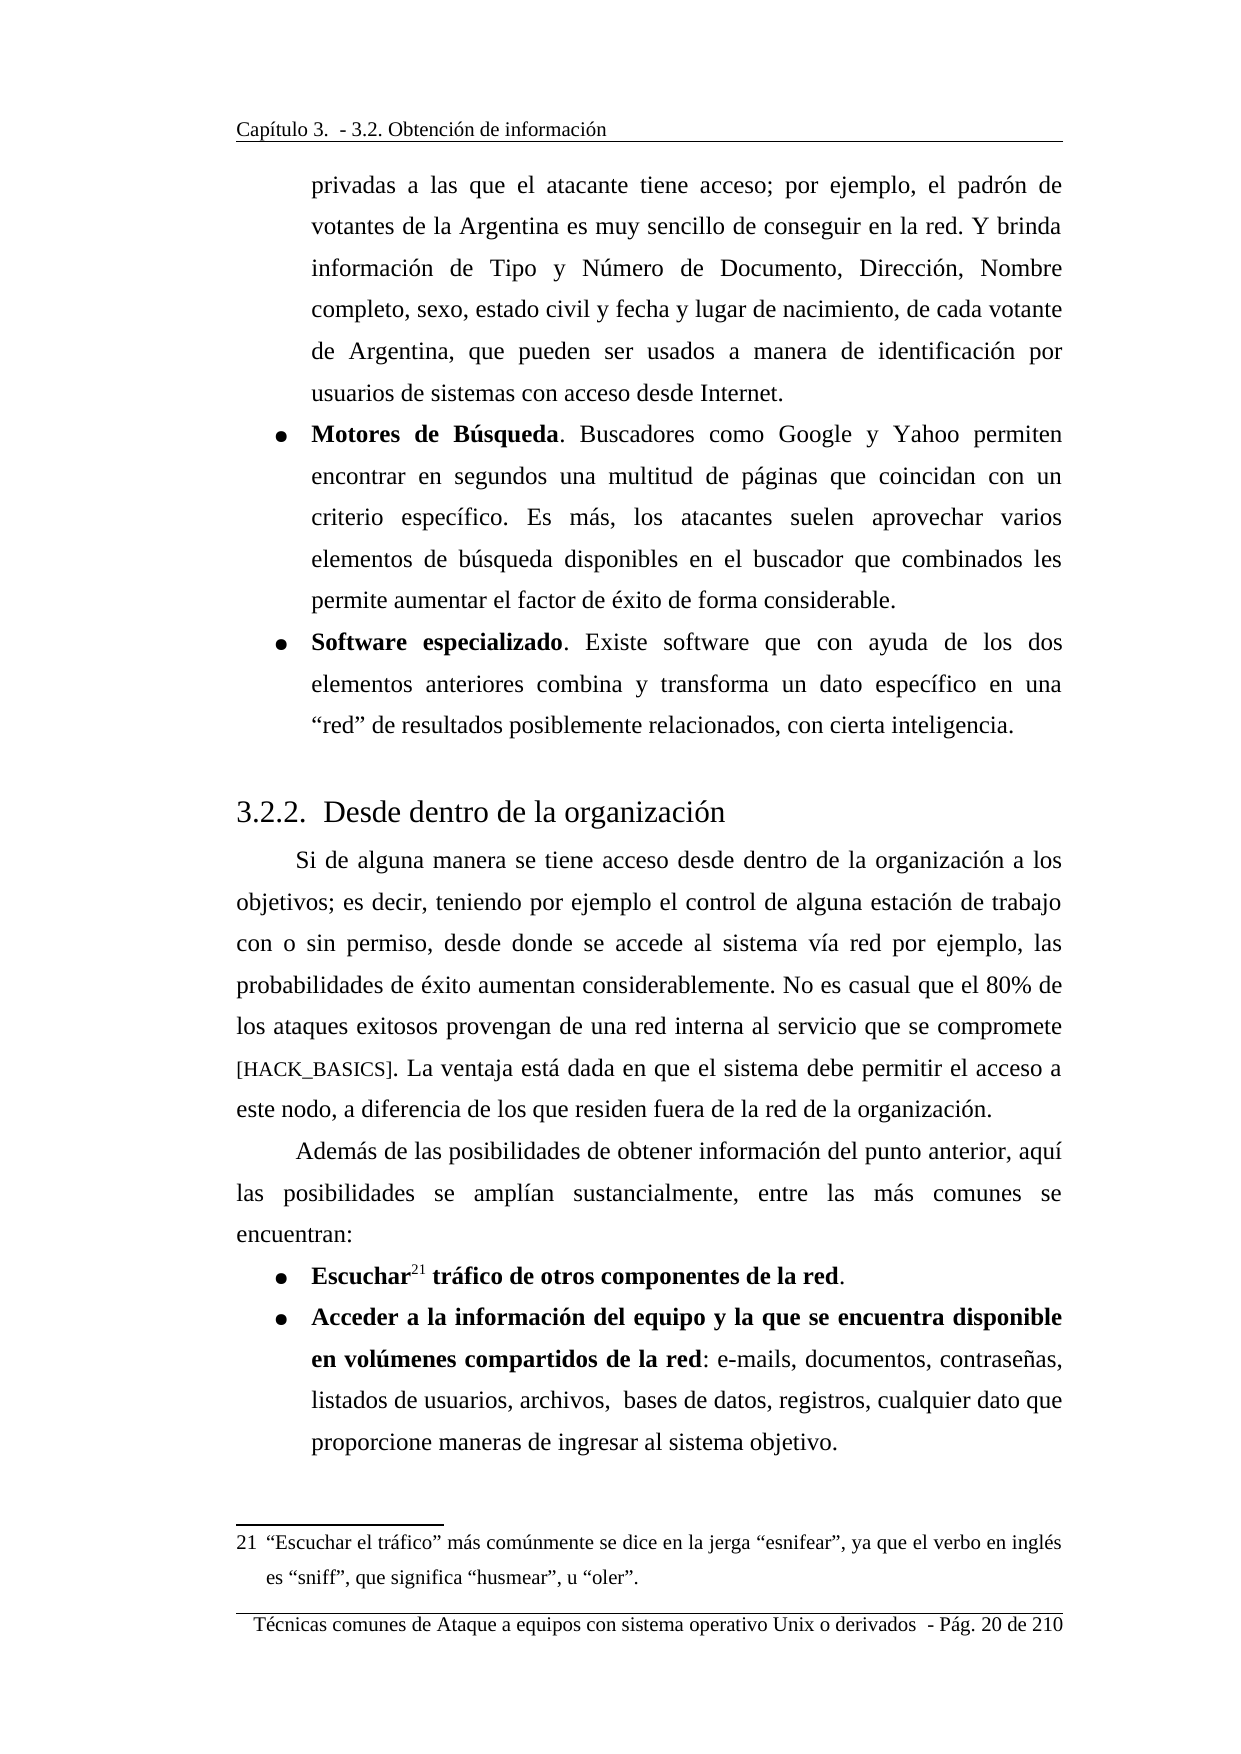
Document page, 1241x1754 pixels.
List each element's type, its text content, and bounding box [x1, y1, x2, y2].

subtitle Desde dentro de la organización [236, 794, 1063, 829]
list “Escuchar el tráfico” más comúnmente se dice en la jerga “esnifear”, ya que el verbo en inglés es “sniff”, que significa “husmear”, u “oler”. [236, 1531, 1063, 1589]
list Motores de Búsqueda. Buscadores como Google y Yahoo permiten encontrar en segundos una multitud de páginas que coincidan con un criterio específico. Es más, los atacantes suelen aprovechar varios elementos de búsqueda disponibles en el buscador que combinados les permite aumentar el factor de éxito de forma considerable. [274, 420, 1063, 614]
text Además de las posibilidades de obtener información del punto anterior, aquí las posibilidades se amplían sustancialmente, entre las más comunes se encuentran: [236, 1137, 1063, 1248]
list Software especializado. Existe software que con ayuda de los dos elementos anteriores combina y transforma un dato específico en una “red” de resultados posiblemente relacionados, con cierta inteligencia. [274, 628, 1063, 739]
list Acceder a la información del equipo y la que se encuentra disponible en volúmenes compartidos de la red: e-mails, documentos, contraseñas, listados de usuarios, archivos, bases de datos, registros, cualquier dato que proporcione maneras de ingresar al sistema objetivo. [274, 1303, 1063, 1456]
list privadas a las que el atacante tiene acceso; por ejemplo, el padrón de votantes de la Argentina es muy sencillo de conseguir en la red. Y brinda información de Tipo y Número de Documento, Dirección, Nombre completo, sexo, estado civil y fecha y lugar de nacimiento, de cada votante de Argentina, que pueden ser usados a manera de identificación por usuarios de sistemas con acceso desde Internet. [274, 171, 1063, 406]
text Si de alguna manera se tiene acceso desde dentro de la organización a los objetivos; es decir, teniendo por ejemplo el control de alguna estación de trabajo con o sin permiso, desde donde se accede al sistema vía red por ejemplo, las probabilidades de éxito aumentan considerablemente. No es casual que el 80% de los ataques exitosos provengan de una red interna al servicio que se compromete [HACK_BASICS]. La ventaja está dada en que el sistema debe permitir el acceso a este nodo, a diferencia de los que residen fuera de la red de la organización. [236, 846, 1063, 1123]
list Escuchar tráfico de otros componentes de la red. [274, 1262, 1063, 1289]
